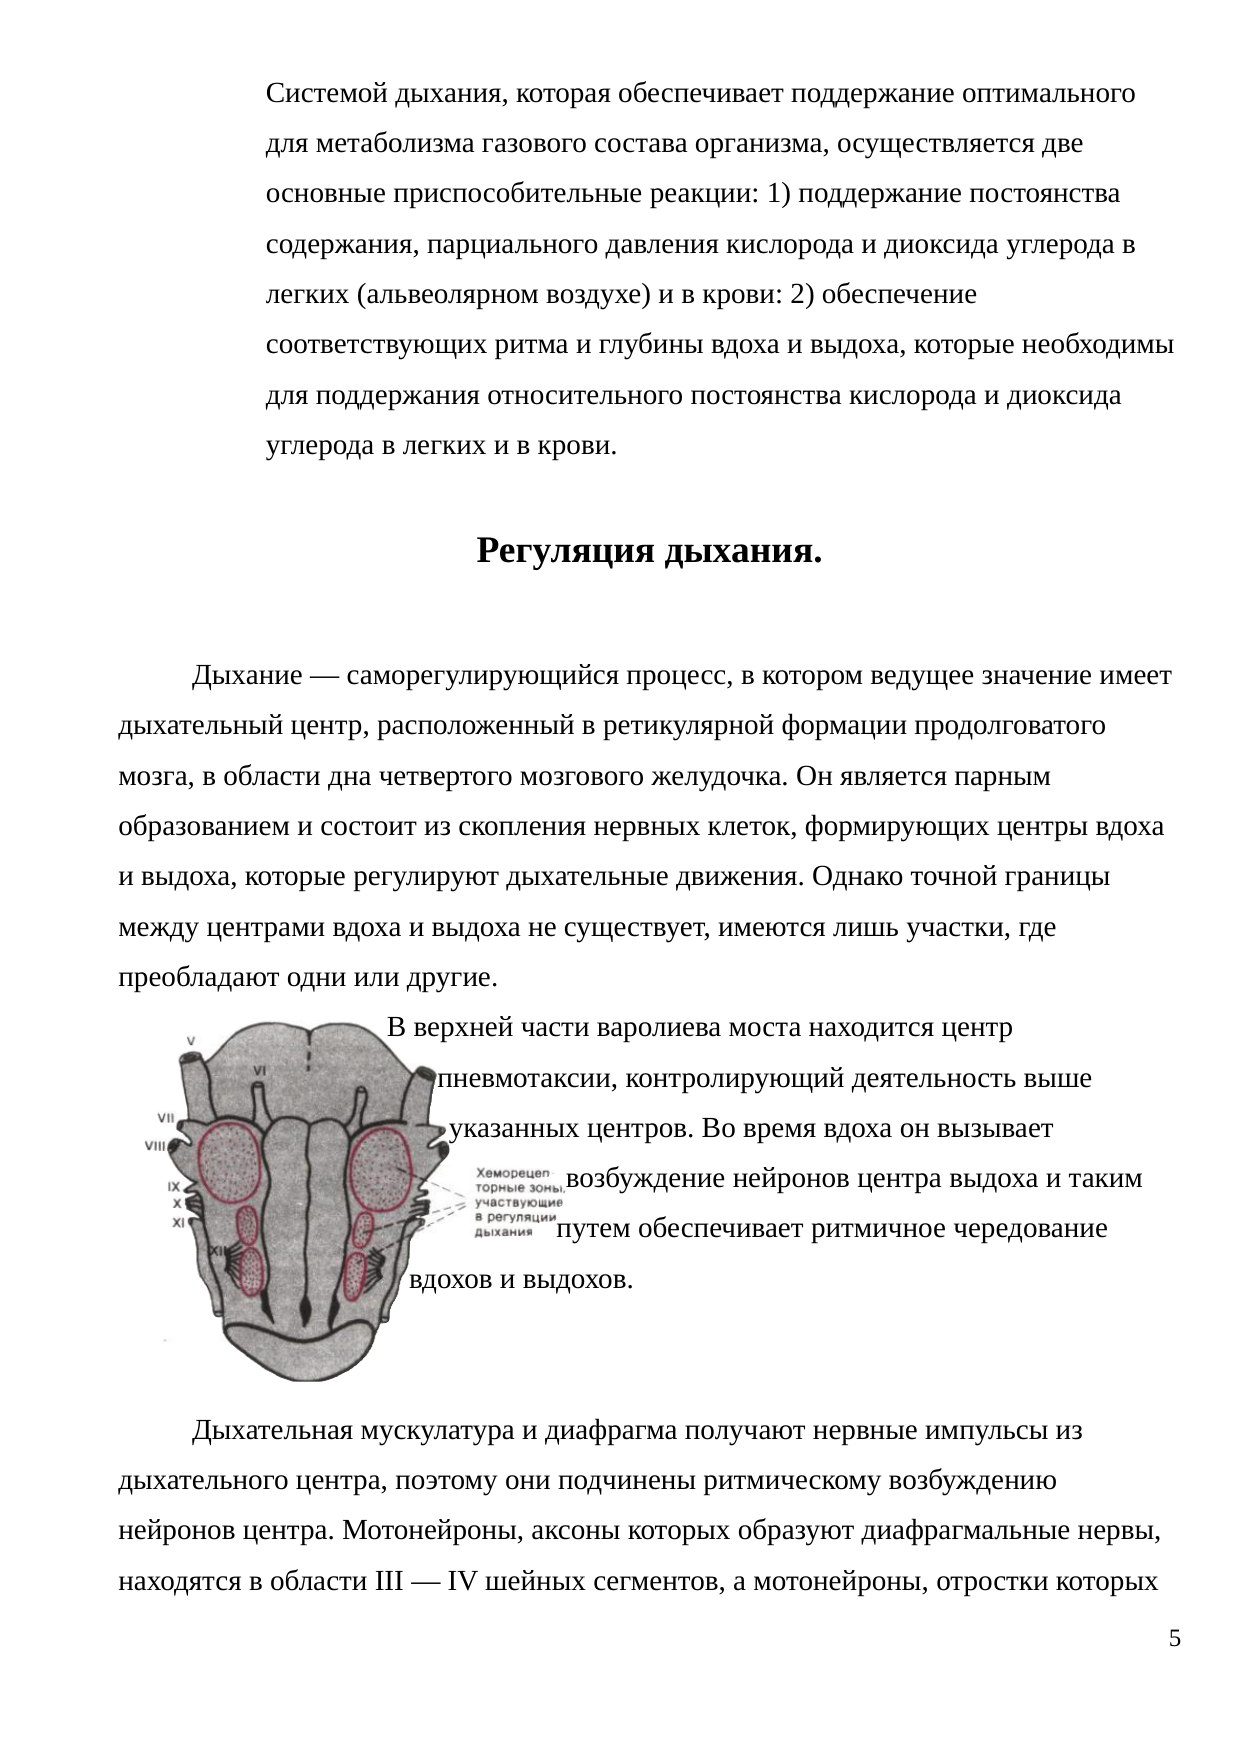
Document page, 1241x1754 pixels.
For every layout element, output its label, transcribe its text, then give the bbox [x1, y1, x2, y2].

text Дыхание — саморегулирующийся процесс, в котором ведущее значение имеет дыхательный центр, расположенный в ретикулярной формации продолговатого мозга, в области дна четвертого мозгового желудочка. Он является парным образованием и состоит из скопления нервных клеток, формирующих центры вдоха и выдоха, которые регулируют дыхательные движения. Однако точной границы между центрами вдоха и выдоха не существует, имеются лишь участки, где преобладают одни или другие. [118, 657, 1181, 993]
text Дыхательная мускулатура и диафрагма получают нервные импульсы из дыхательного центра, поэтому они подчинены ритмическому возбуждению нейронов центра. Мотонейроны, аксоны которых образуют диафрагмальные нервы, находятся в области III — IV шейных сегментов, а мотонейроны, отростки которых [118, 1412, 1181, 1596]
text Регуляция дыхания. [118, 528, 1181, 571]
text В верхней части варолиева моста находится центр пневмотаксии, контролирующий деятельность выше указанных центров. Во время вдоха он вызывает возбуждение нейронов центра выдоха и таким путем обеспечивает ритмичное чередование вдохов и выдохов. [118, 1009, 1181, 1294]
text Системой дыхания, которая обеспечивает поддержание оптимального для метаболизма газового состава организма, осуществляется две основные приспособительные реакции: 1) поддержание постоянства содержания, парциального давления кислорода и диоксида углерода в легких (альвеолярном воздухе) и в крови: 2) обеспечение соответствующих ритма и глубины вдоха и выдоха, которые необходимы для поддержания относительного постоянства кислорода и диоксида углерода в легких и в крови. [266, 75, 1181, 461]
